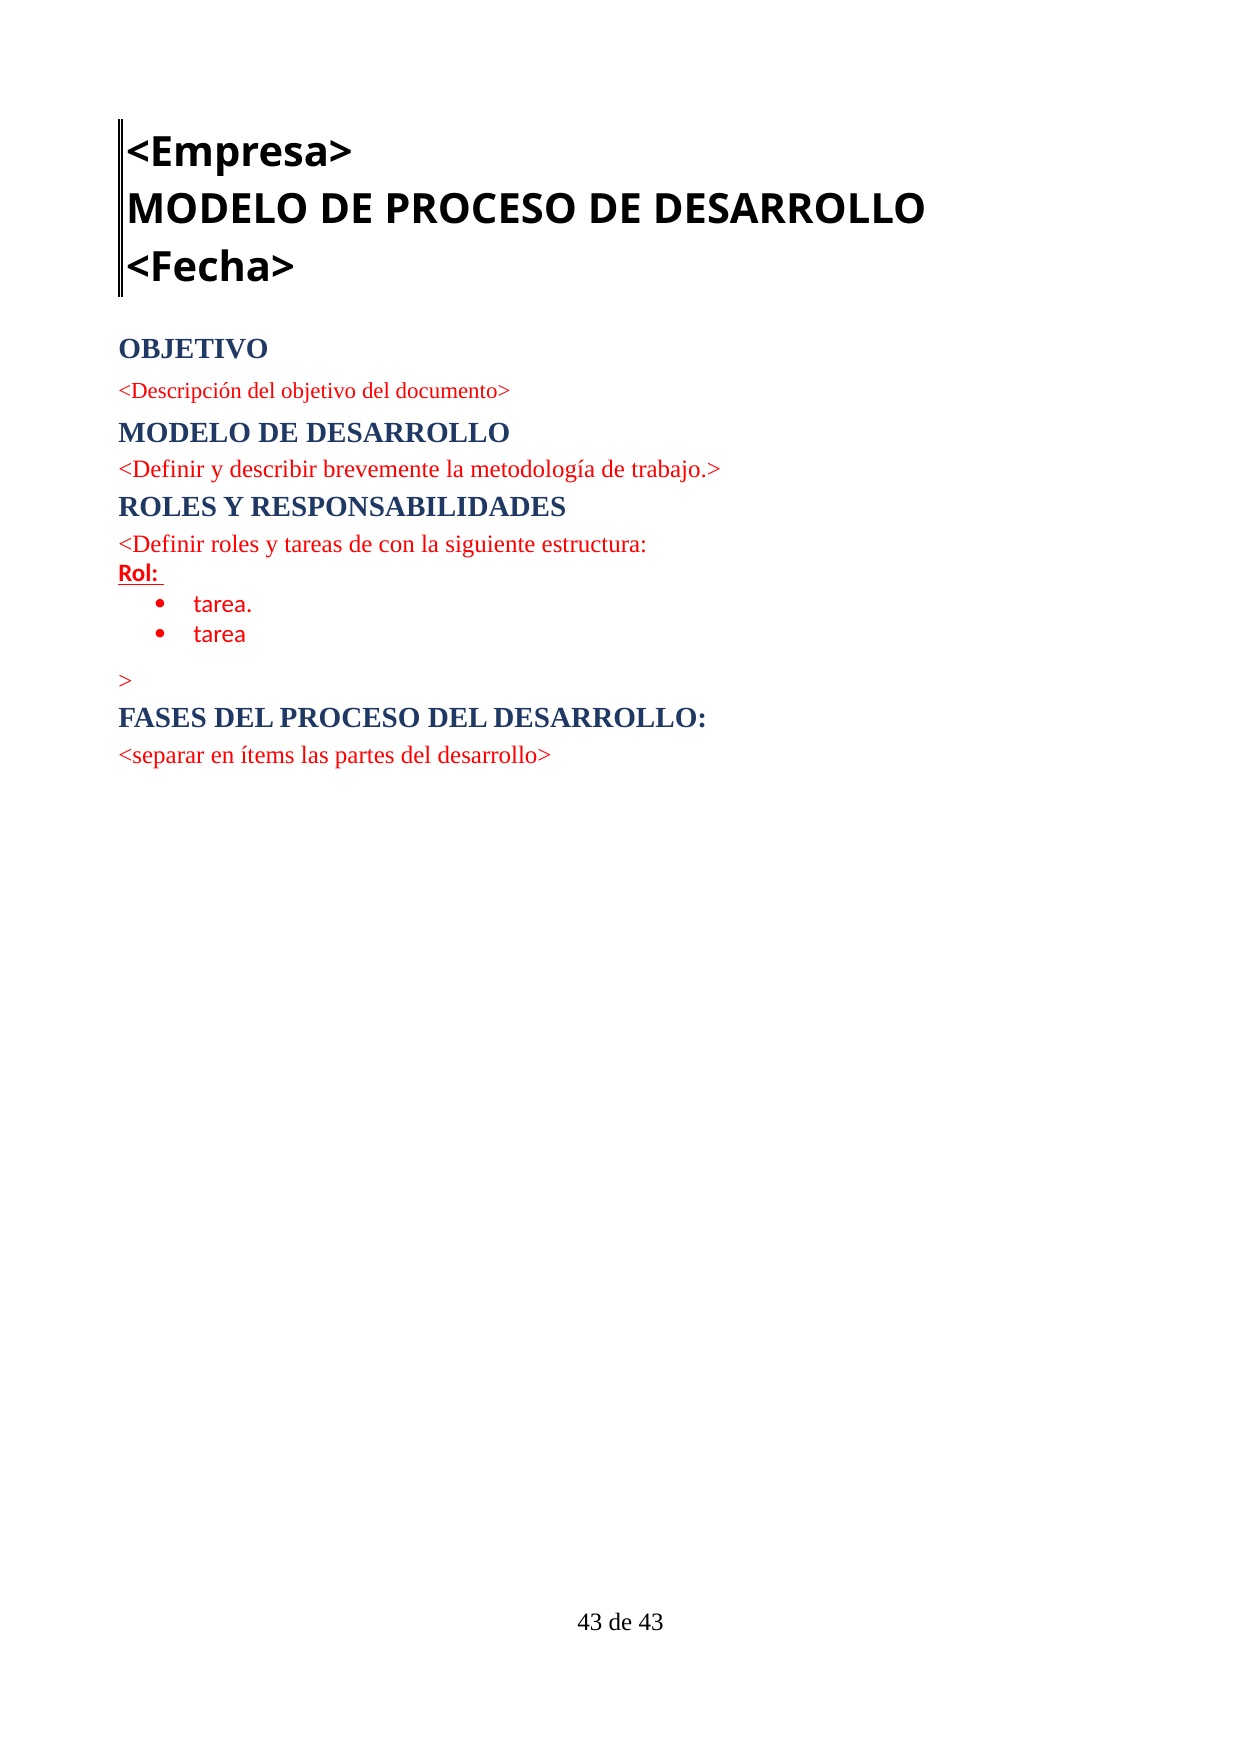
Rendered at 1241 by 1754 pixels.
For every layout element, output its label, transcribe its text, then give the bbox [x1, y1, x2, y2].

subtitle ROLES Y RESPONSABILIDADES [118, 489, 1122, 523]
text <Definir y describir brevemente la metodología de trabajo.> [118, 454, 1122, 483]
list tarea [156, 618, 1122, 649]
text Rol: [118, 557, 1122, 588]
subtitle FASES DEL PROCESO DEL DESARROLLO: [118, 700, 1122, 734]
text > [118, 666, 1122, 694]
subtitle Modelo de desarrollo [118, 415, 1122, 449]
title <Empresa> MODELO DE PROCESO DE DESARROLLO [123, 119, 1122, 234]
title <Fecha> [123, 234, 1122, 297]
subtitle Objetivo [118, 331, 1122, 365]
text <Definir roles y tareas de con la siguiente estructura: [118, 529, 1122, 557]
text <separar en ítems las partes del desarrollo> [118, 740, 1122, 769]
subtitle <Descripción del objetivo del documento> [118, 377, 1122, 403]
list tarea. [156, 588, 1122, 618]
